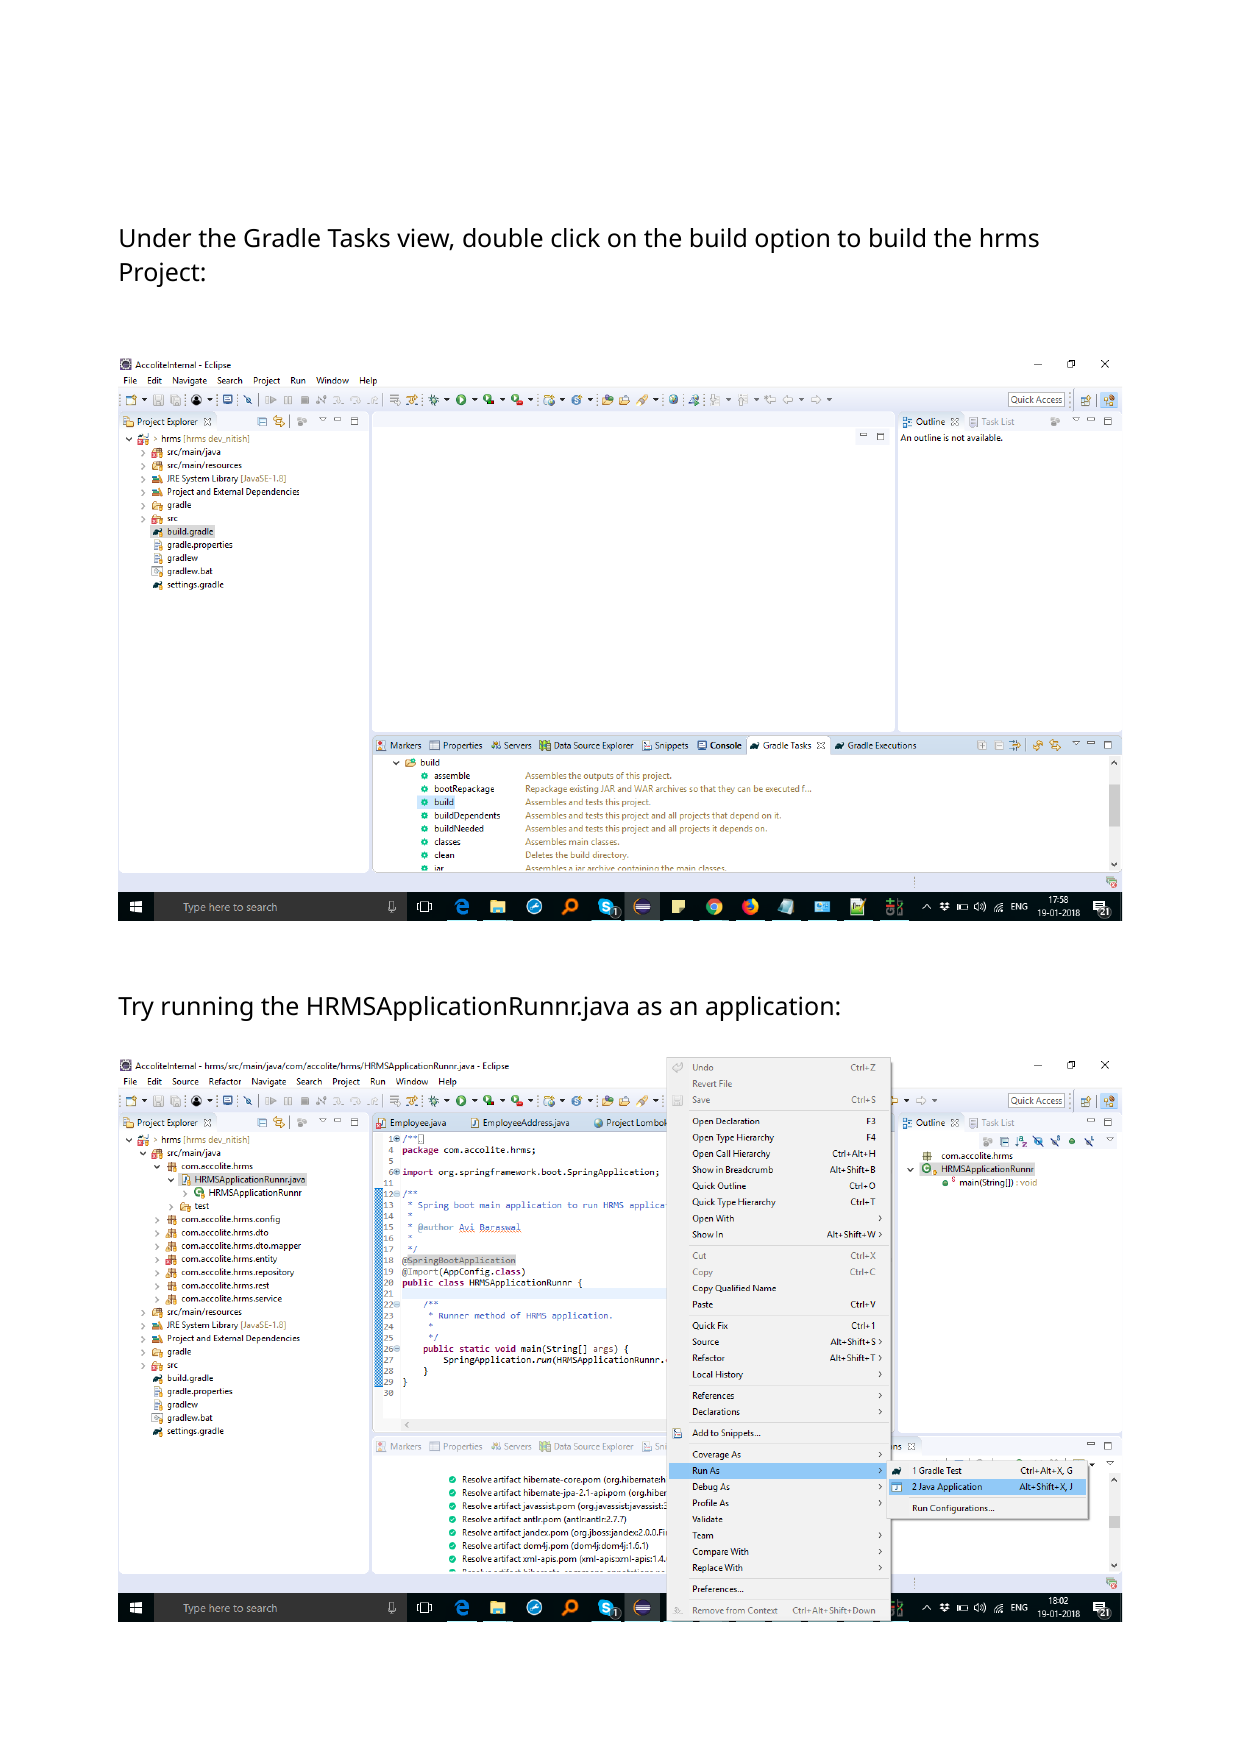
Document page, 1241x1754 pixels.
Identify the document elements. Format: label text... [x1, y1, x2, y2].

picture [118, 356, 1123, 921]
picture [118, 1057, 1123, 1622]
text Try running the HRMSApplicationRunnr.java as an application: [118, 989, 1122, 1023]
text Under the Gradle Tasks view, double click on the build option to build the hrms Project: [118, 220, 1122, 288]
